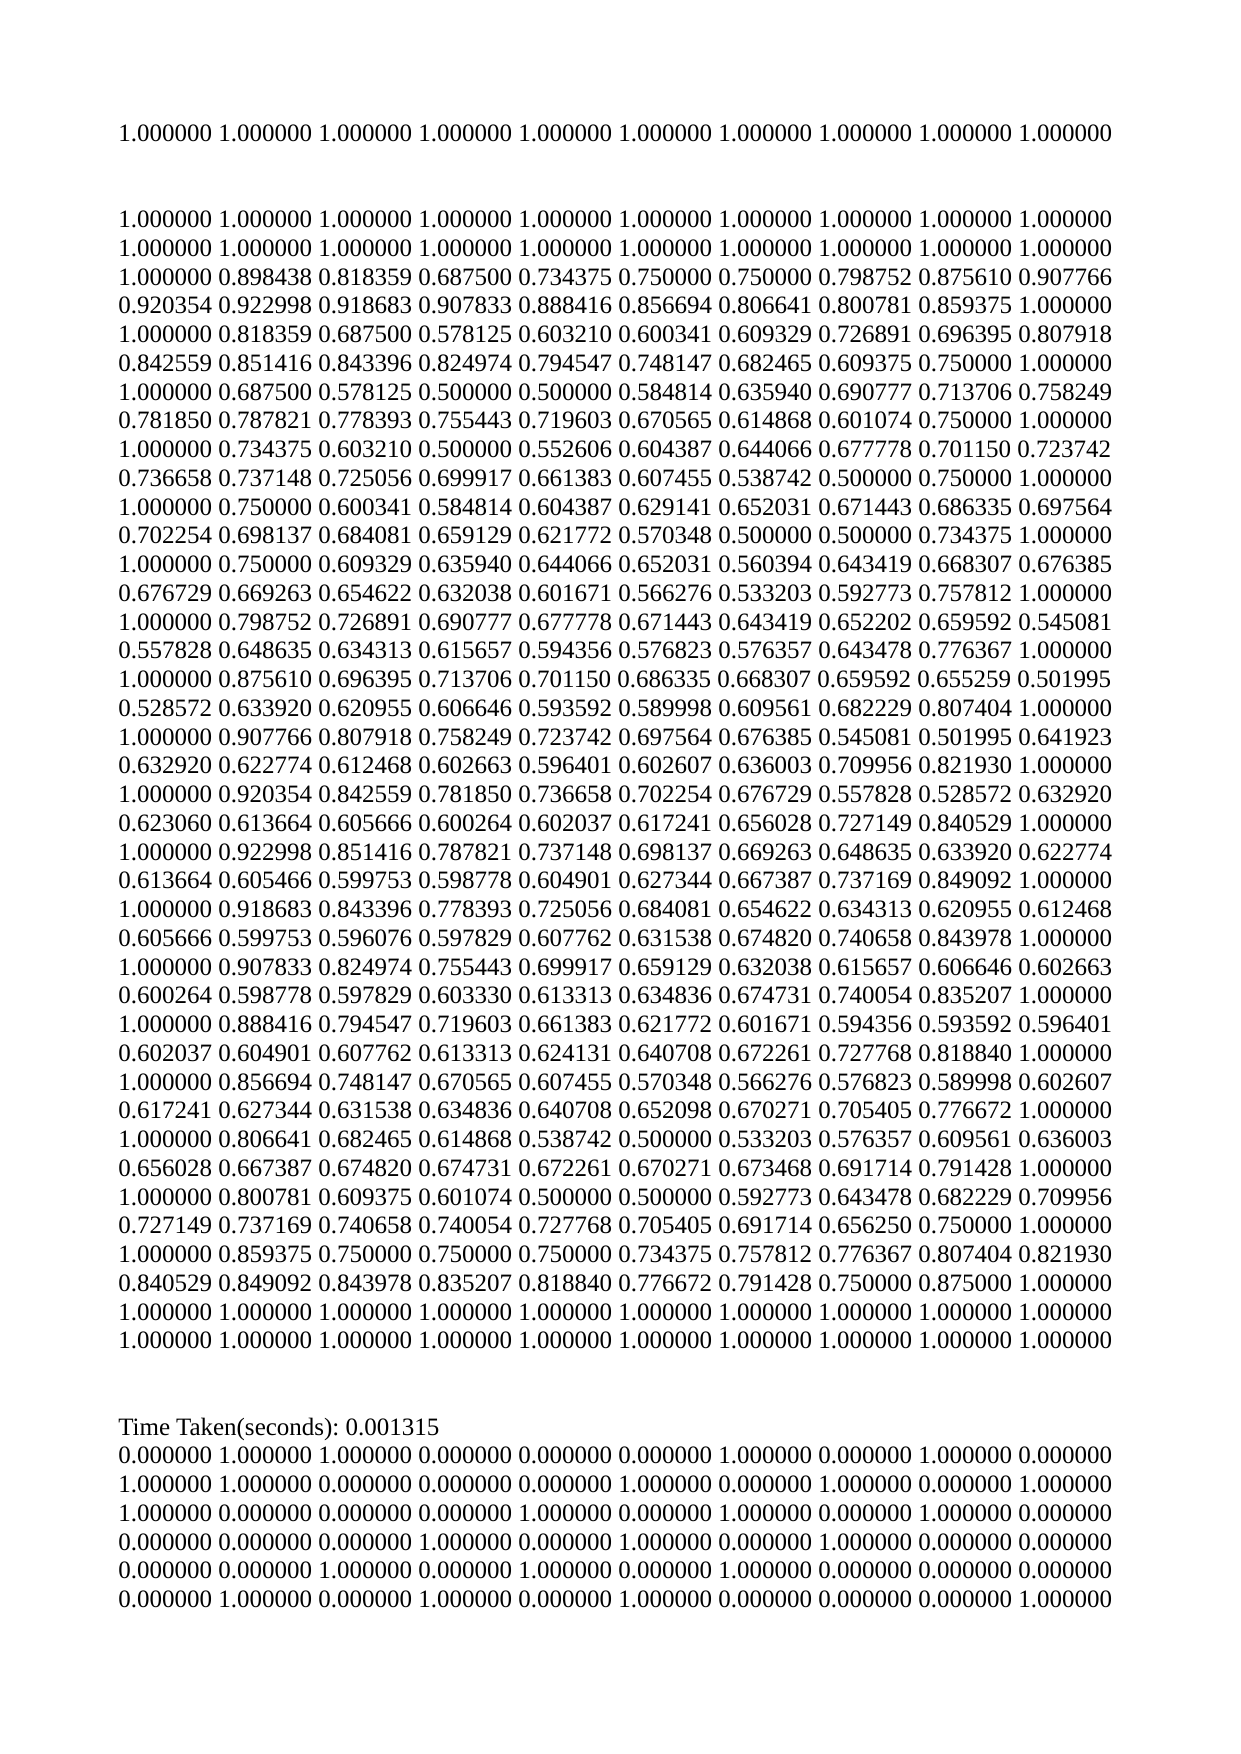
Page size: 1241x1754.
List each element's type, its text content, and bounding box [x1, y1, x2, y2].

text 1.000000 0.750000 0.600341 0.584814 0.604387 0.629141 0.652031 0.671443 0.686335 0.697564 0.702254 0.698137 0.684081 0.659129 0.621772 0.570348 0.500000 0.500000 0.734375 1.000000 [118, 492, 1122, 549]
text 1.000000 0.818359 0.687500 0.578125 0.603210 0.600341 0.609329 0.726891 0.696395 0.807918 0.842559 0.851416 0.843396 0.824974 0.794547 0.748147 0.682465 0.609375 0.750000 1.000000 [118, 319, 1122, 377]
text 1.000000 0.859375 0.750000 0.750000 0.750000 0.734375 0.757812 0.776367 0.807404 0.821930 0.840529 0.849092 0.843978 0.835207 0.818840 0.776672 0.791428 0.750000 0.875000 1.000000 [118, 1239, 1122, 1297]
text 1.000000 0.000000 0.000000 0.000000 1.000000 0.000000 1.000000 0.000000 1.000000 0.000000 [118, 1498, 1122, 1527]
text 1.000000 0.856694 0.748147 0.670565 0.607455 0.570348 0.566276 0.576823 0.589998 0.602607 0.617241 0.627344 0.631538 0.634836 0.640708 0.652098 0.670271 0.705405 0.776672 1.000000 [118, 1067, 1122, 1124]
text 1.000000 0.920354 0.842559 0.781850 0.736658 0.702254 0.676729 0.557828 0.528572 0.632920 0.623060 0.613664 0.605666 0.600264 0.602037 0.617241 0.656028 0.727149 0.840529 1.000000 [118, 779, 1122, 837]
text 1.000000 0.798752 0.726891 0.690777 0.677778 0.671443 0.643419 0.652202 0.659592 0.545081 0.557828 0.648635 0.634313 0.615657 0.594356 0.576823 0.576357 0.643478 0.776367 1.000000 [118, 607, 1122, 664]
text 1.000000 0.898438 0.818359 0.687500 0.734375 0.750000 0.750000 0.798752 0.875610 0.907766 0.920354 0.922998 0.918683 0.907833 0.888416 0.856694 0.806641 0.800781 0.859375 1.000000 [118, 262, 1122, 319]
text 0.000000 1.000000 0.000000 1.000000 0.000000 1.000000 0.000000 0.000000 0.000000 1.000000 [118, 1584, 1122, 1613]
text 1.000000 0.922998 0.851416 0.787821 0.737148 0.698137 0.669263 0.648635 0.633920 0.622774 0.613664 0.605466 0.599753 0.598778 0.604901 0.627344 0.667387 0.737169 0.849092 1.000000 [118, 837, 1122, 894]
text 1.000000 0.734375 0.603210 0.500000 0.552606 0.604387 0.644066 0.677778 0.701150 0.723742 0.736658 0.737148 0.725056 0.699917 0.661383 0.607455 0.538742 0.500000 0.750000 1.000000 [118, 434, 1122, 492]
text 1.000000 1.000000 1.000000 1.000000 1.000000 1.000000 1.000000 1.000000 1.000000 1.000000 1.000000 1.000000 1.000000 1.000000 1.000000 1.000000 1.000000 1.000000 1.000000 1.000000 [118, 204, 1122, 262]
text 1.000000 0.907766 0.807918 0.758249 0.723742 0.697564 0.676385 0.545081 0.501995 0.641923 0.632920 0.622774 0.612468 0.602663 0.596401 0.602607 0.636003 0.709956 0.821930 1.000000 [118, 722, 1122, 779]
text 0.000000 0.000000 0.000000 1.000000 0.000000 1.000000 0.000000 1.000000 0.000000 0.000000 [118, 1527, 1122, 1556]
text 1.000000 0.907833 0.824974 0.755443 0.699917 0.659129 0.632038 0.615657 0.606646 0.602663 0.600264 0.598778 0.597829 0.603330 0.613313 0.634836 0.674731 0.740054 0.835207 1.000000 [118, 952, 1122, 1009]
text 1.000000 0.918683 0.843396 0.778393 0.725056 0.684081 0.654622 0.634313 0.620955 0.612468 0.605666 0.599753 0.596076 0.597829 0.607762 0.631538 0.674820 0.740658 0.843978 1.000000 [118, 894, 1122, 952]
text 1.000000 0.888416 0.794547 0.719603 0.661383 0.621772 0.601671 0.594356 0.593592 0.596401 0.602037 0.604901 0.607762 0.613313 0.624131 0.640708 0.672261 0.727768 0.818840 1.000000 [118, 1009, 1122, 1067]
text 1.000000 1.000000 1.000000 1.000000 1.000000 1.000000 1.000000 1.000000 1.000000 1.000000 1.000000 1.000000 1.000000 1.000000 1.000000 1.000000 1.000000 1.000000 1.000000 1.000000 [118, 1297, 1122, 1354]
text 1.000000 0.750000 0.609329 0.635940 0.644066 0.652031 0.560394 0.643419 0.668307 0.676385 0.676729 0.669263 0.654622 0.632038 0.601671 0.566276 0.533203 0.592773 0.757812 1.000000 [118, 549, 1122, 607]
text 0.000000 0.000000 1.000000 0.000000 1.000000 0.000000 1.000000 0.000000 0.000000 0.000000 [118, 1556, 1122, 1584]
text 1.000000 0.800781 0.609375 0.601074 0.500000 0.500000 0.592773 0.643478 0.682229 0.709956 0.727149 0.737169 0.740658 0.740054 0.727768 0.705405 0.691714 0.656250 0.750000 1.000000 [118, 1182, 1122, 1239]
text 1.000000 0.687500 0.578125 0.500000 0.500000 0.584814 0.635940 0.690777 0.713706 0.758249 0.781850 0.787821 0.778393 0.755443 0.719603 0.670565 0.614868 0.601074 0.750000 1.000000 [118, 377, 1122, 434]
text Time Taken(seconds): 0.001315 [118, 1412, 1122, 1441]
text 1.000000 1.000000 1.000000 1.000000 1.000000 1.000000 1.000000 1.000000 1.000000 1.000000 [118, 118, 1122, 147]
text 0.000000 1.000000 1.000000 0.000000 0.000000 0.000000 1.000000 0.000000 1.000000 0.000000 [118, 1441, 1122, 1469]
text 1.000000 0.806641 0.682465 0.614868 0.538742 0.500000 0.533203 0.576357 0.609561 0.636003 0.656028 0.667387 0.674820 0.674731 0.672261 0.670271 0.673468 0.691714 0.791428 1.000000 [118, 1124, 1122, 1182]
text 1.000000 0.875610 0.696395 0.713706 0.701150 0.686335 0.668307 0.659592 0.655259 0.501995 0.528572 0.633920 0.620955 0.606646 0.593592 0.589998 0.609561 0.682229 0.807404 1.000000 [118, 664, 1122, 722]
text 1.000000 1.000000 0.000000 0.000000 0.000000 1.000000 0.000000 1.000000 0.000000 1.000000 [118, 1469, 1122, 1498]
